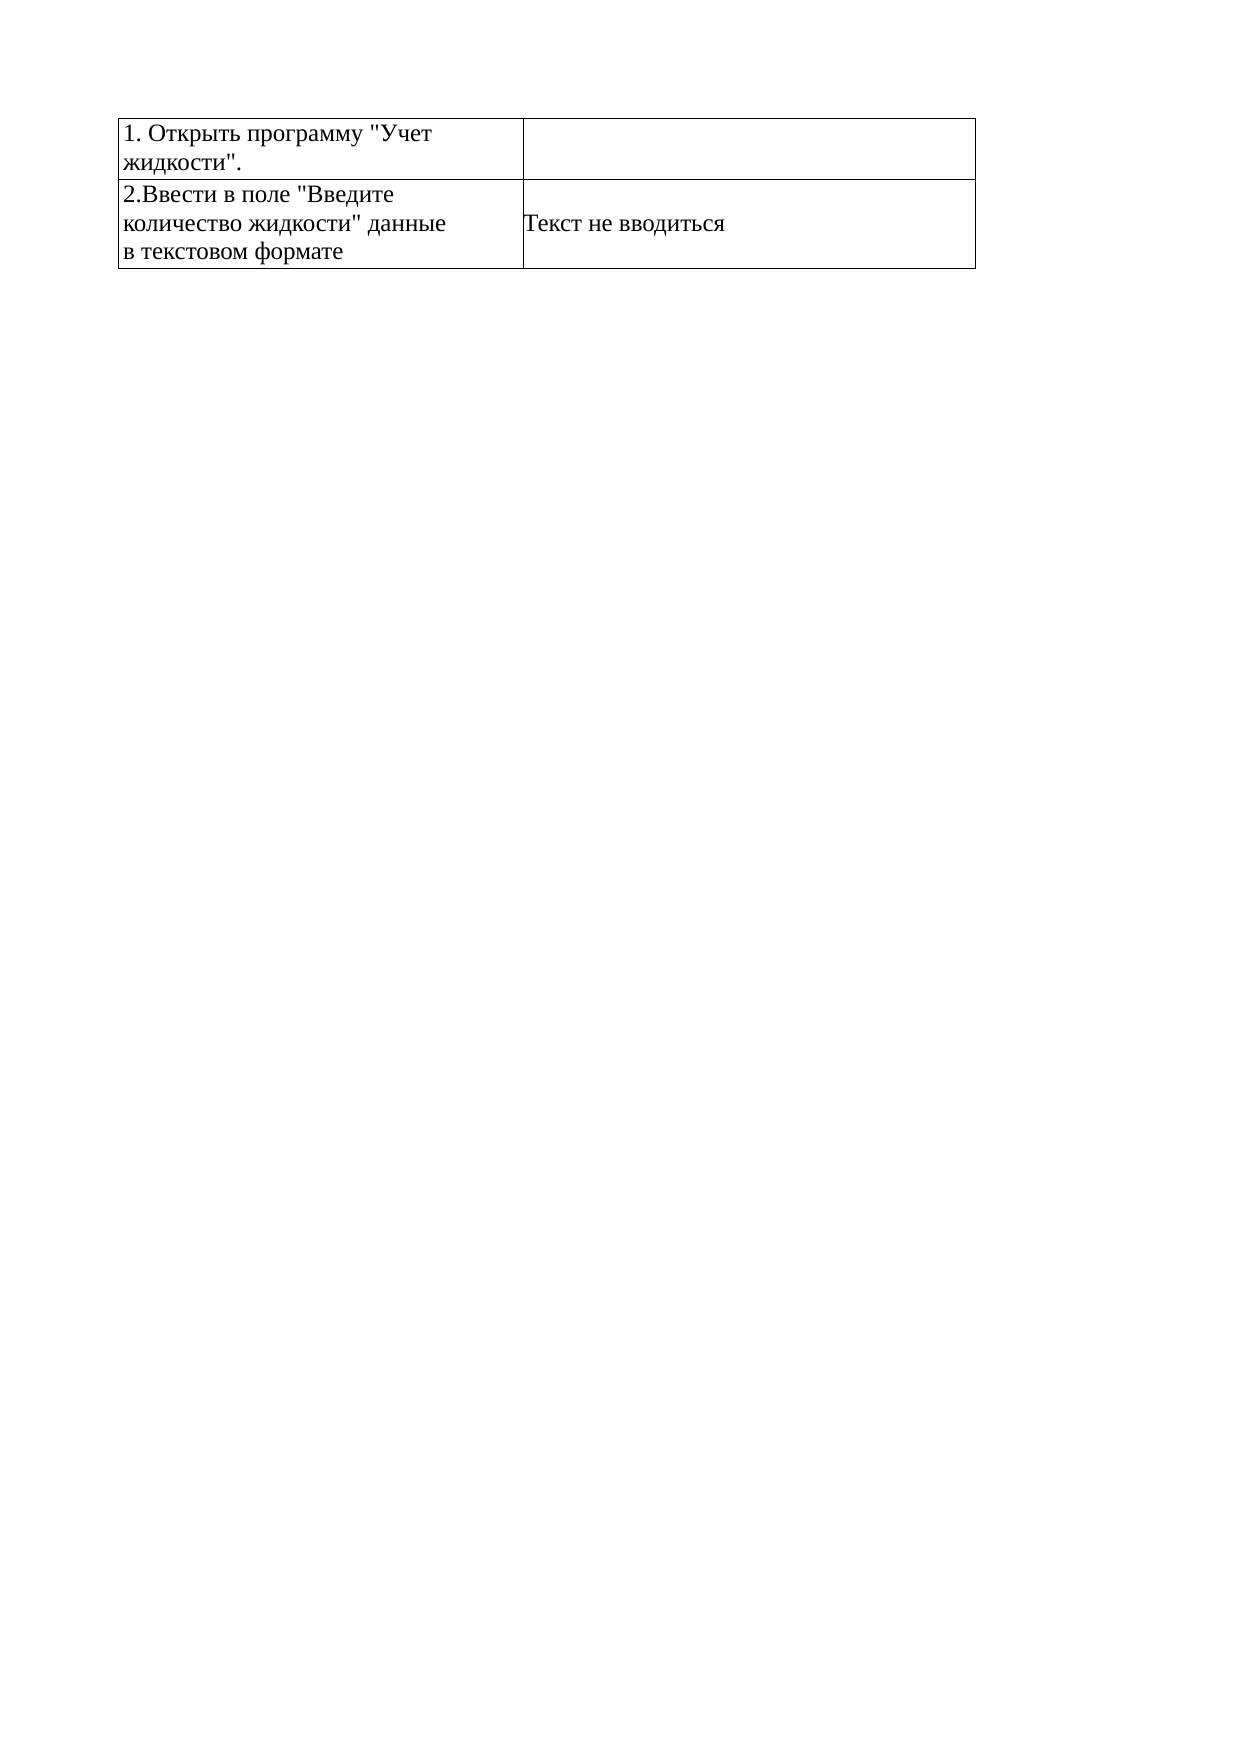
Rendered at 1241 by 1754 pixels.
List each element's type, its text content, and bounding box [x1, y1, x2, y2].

table_cell [976, 179, 1122, 268]
table_cell [976, 118, 1122, 179]
table_cell [523, 269, 975, 273]
table_cell [524, 119, 975, 179]
table_cell 1. Открыть программу "Учет жидкости". [119, 119, 523, 179]
table_cell [975, 268, 1122, 273]
table_cell 2.Ввести в поле "Введите количество жидкости" данные в текстовом формате [119, 180, 523, 268]
table_cell Текст не вводиться [524, 180, 975, 268]
table_cell [118, 269, 523, 273]
